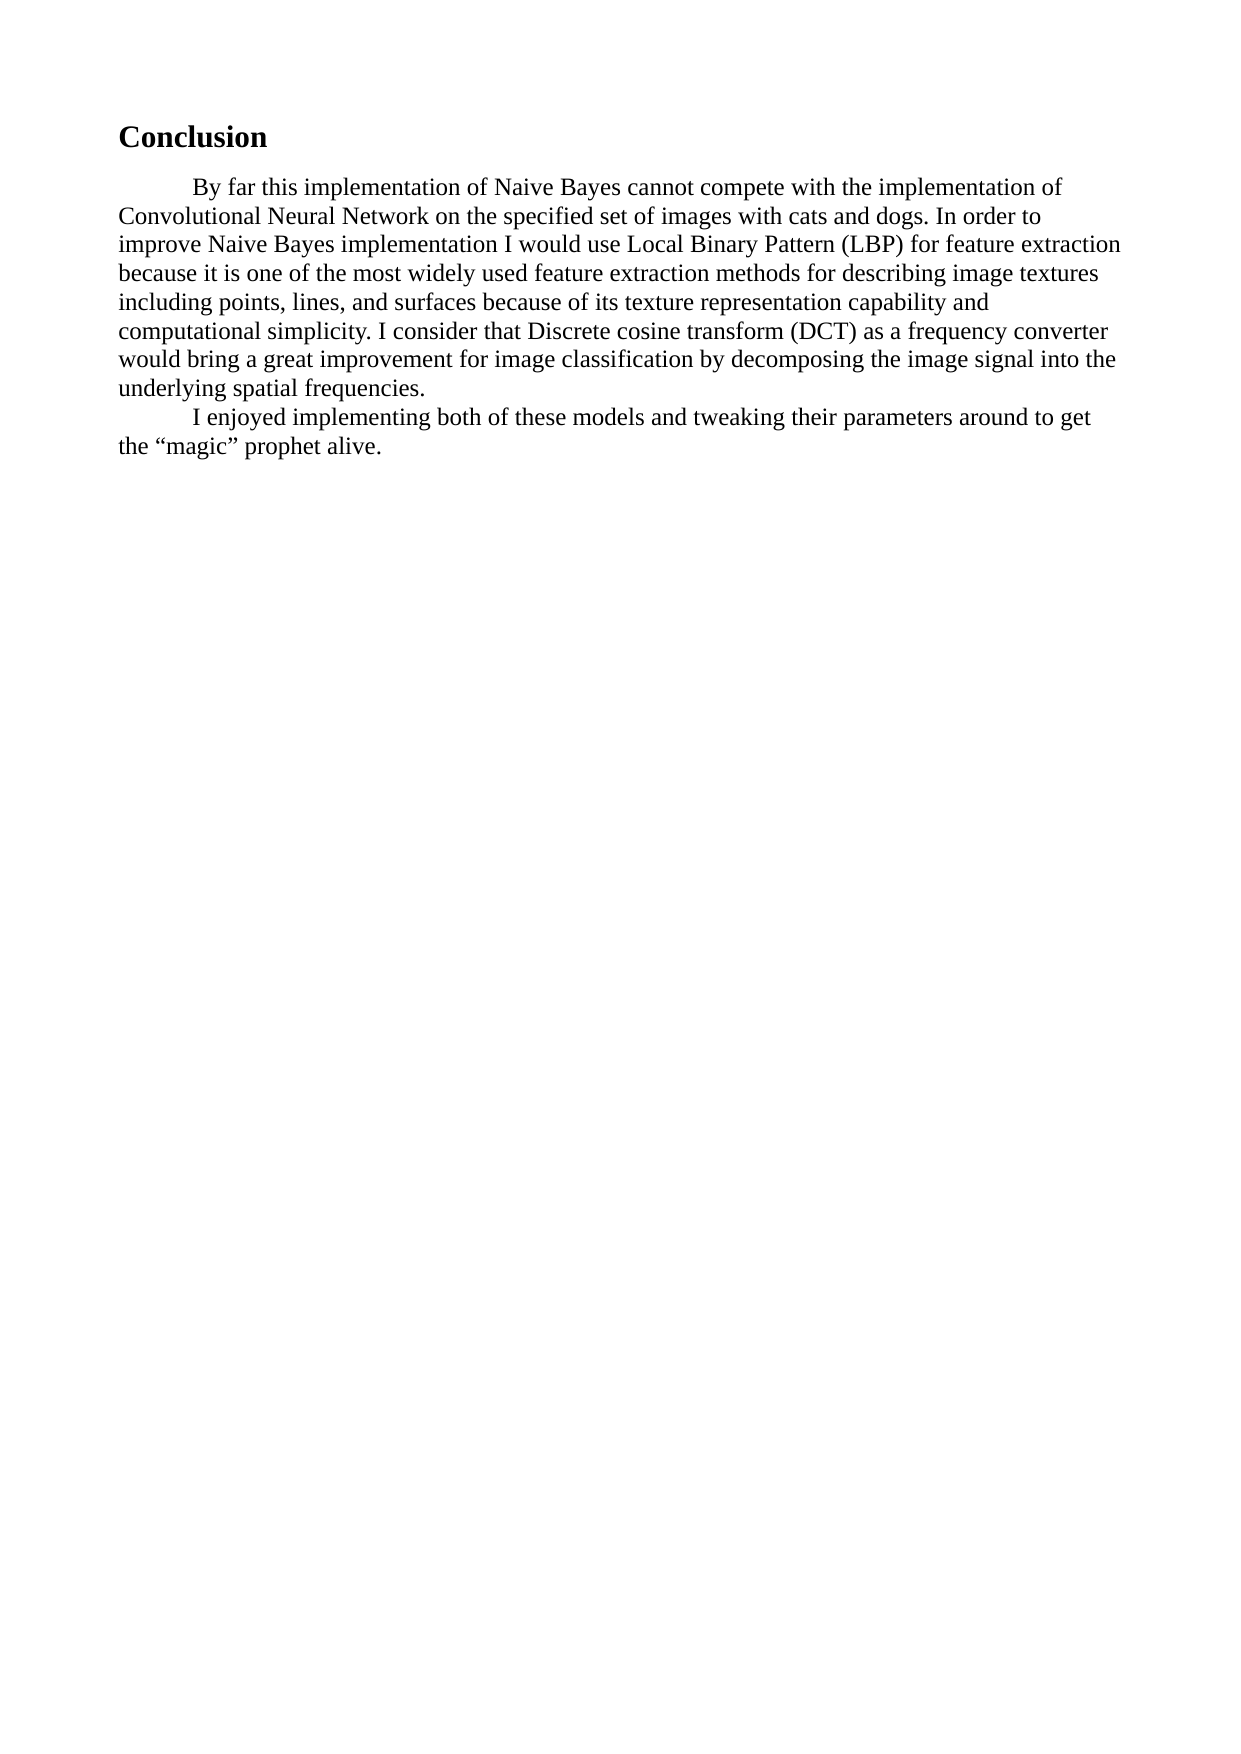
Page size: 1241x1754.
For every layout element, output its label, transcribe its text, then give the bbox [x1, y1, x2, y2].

text By far this implementation of Naive Bayes cannot compete with the implementation of Convolutional Neural Network on the specified set of images with cats and dogs. In order to improve Naive Bayes implementation I would use Local Binary Pattern (LBP) for feature extraction because it is one of the most widely used feature extraction methods for describing image textures including points, lines, and surfaces because of its texture representation capability and computational simplicity. I consider that Discrete cosine transform (DCT) as a frequency converter would bring a great improvement for image classification by decomposing the image signal into the underlying spatial frequencies. [118, 172, 1122, 402]
text Conclusion [118, 118, 1122, 154]
text I enjoyed implementing both of these models and tweaking their parameters around to get the “magic” prophet alive. [118, 402, 1122, 459]
